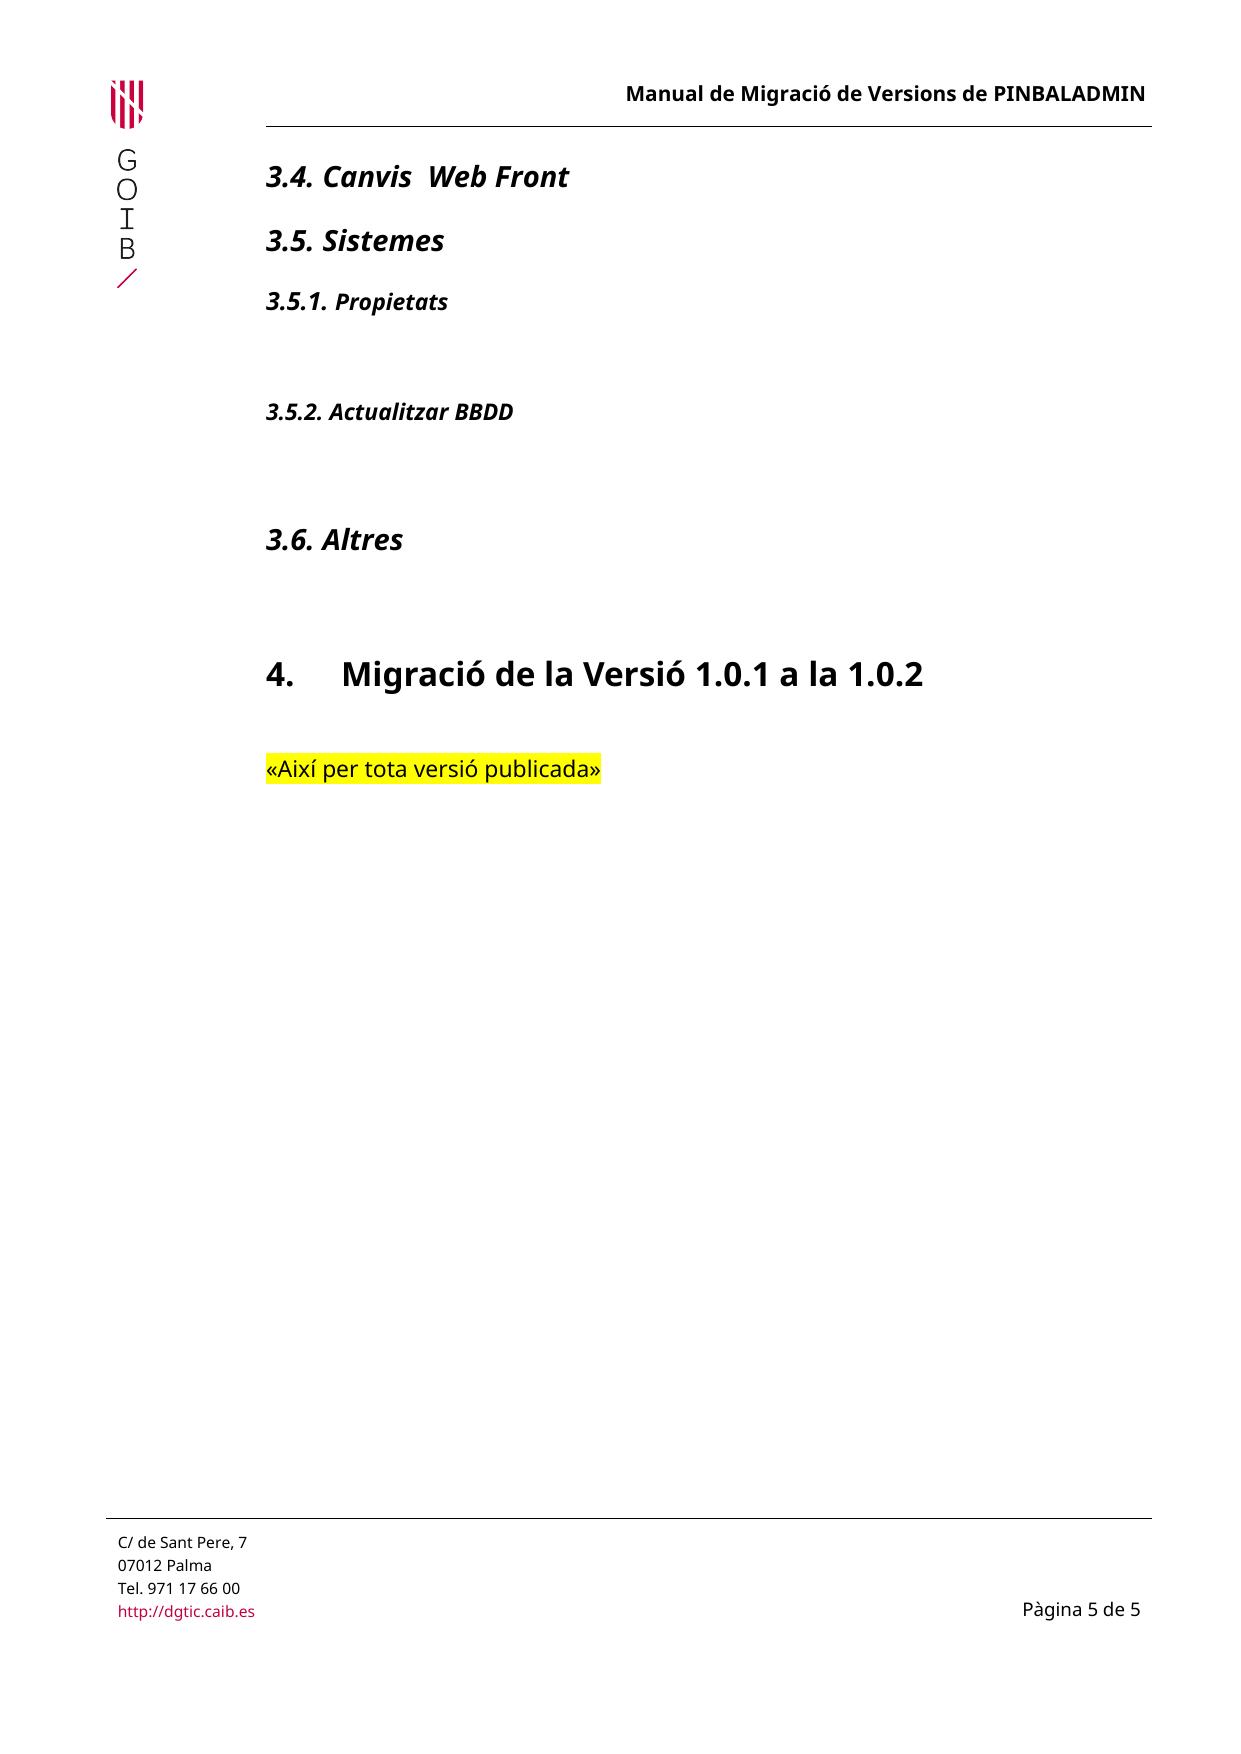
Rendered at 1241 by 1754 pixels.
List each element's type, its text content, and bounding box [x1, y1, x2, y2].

text «Així per tota versió publicada» [266, 753, 1152, 784]
subtitle Canvis Web Front [266, 156, 1152, 196]
subtitle Altres [266, 519, 1152, 558]
subtitle Propietats [266, 284, 1152, 318]
picture [82, 57, 172, 319]
subtitle Sistemes [266, 220, 1152, 260]
subtitle Migració de la Versió 1.0.1 a la 1.0.2 [266, 651, 1152, 696]
subtitle Actualitzar BBDD [266, 396, 1152, 427]
